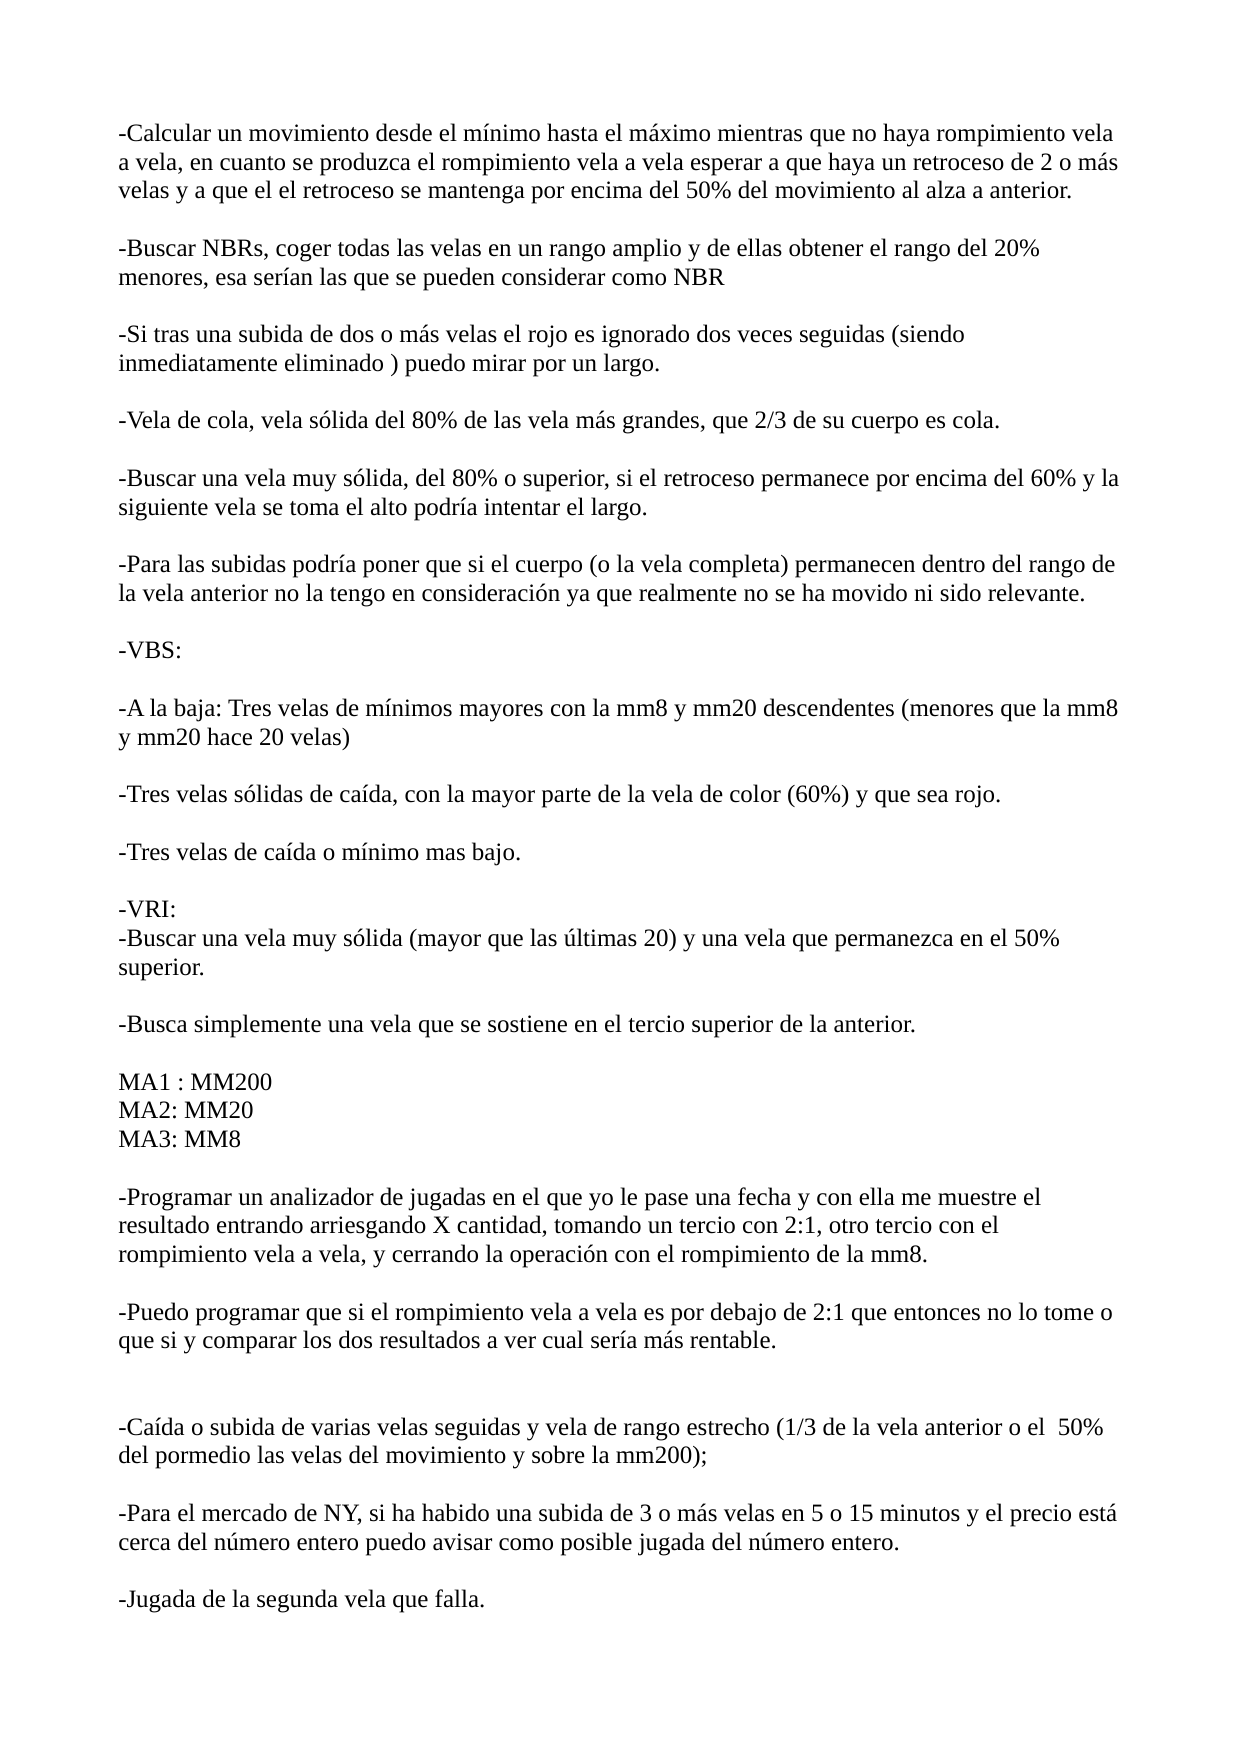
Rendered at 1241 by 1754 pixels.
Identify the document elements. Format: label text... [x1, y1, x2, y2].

text -Tres velas sólidas de caída, con la mayor parte de la vela de color (60%) y que sea rojo. [118, 779, 1122, 808]
text -Programar un analizador de jugadas en el que yo le pase una fecha y con ella me muestre el resultado entrando arriesgando X cantidad, tomando un tercio con 2:1, otro tercio con el rompimiento vela a vela, y cerrando la operación con el rompimiento de la mm8. [118, 1182, 1122, 1268]
text -Para el mercado de NY, si ha habido una subida de 3 o más velas en 5 o 15 minutos y el precio está cerca del número entero puedo avisar como posible jugada del número entero. [118, 1498, 1122, 1556]
text -Buscar una vela muy sólida, del 80% o superior, si el retroceso permanece por encima del 60% y la siguiente vela se toma el alto podría intentar el largo. [118, 463, 1122, 521]
text -Jugada de la segunda vela que falla. [118, 1584, 1122, 1613]
text -Caída o subida de varias velas seguidas y vela de rango estrecho (1/3 de la vela anterior o el 50% del pormedio las velas del movimiento y sobre la mm200); [118, 1412, 1122, 1469]
text MA2: MM20 MA3: MM8 [118, 1096, 1122, 1153]
text -Puedo programar que si el rompimiento vela a vela es por debajo de 2:1 que entonces no lo tome o que si y comparar los dos resultados a ver cual sería más rentable. [118, 1297, 1122, 1354]
text MA1 : MM200 [118, 1067, 1122, 1096]
text -Buscar NBRs, coger todas las velas en un rango amplio y de ellas obtener el rango del 20% menores, esa serían las que se pueden considerar como NBR [118, 233, 1122, 291]
text -Calcular un movimiento desde el mínimo hasta el máximo mientras que no haya rompimiento vela a vela, en cuanto se produzca el rompimiento vela a vela esperar a que haya un retroceso de 2 o más velas y a que el el retroceso se mantenga por encima del 50% del movimiento al alza a anterior. [118, 118, 1122, 204]
text -VRI: [118, 894, 1122, 923]
text -Vela de cola, vela sólida del 80% de las vela más grandes, que 2/3 de su cuerpo es cola. [118, 406, 1122, 434]
text -VBS: [118, 636, 1122, 664]
text -Tres velas de caída o mínimo mas bajo. [118, 837, 1122, 866]
text -A la baja: Tres velas de mínimos mayores con la mm8 y mm20 descendentes (menores que la mm8 y mm20 hace 20 velas) [118, 693, 1122, 751]
text -Busca simplemente una vela que se sostiene en el tercio superior de la anterior. [118, 1009, 1122, 1038]
text -Para las subidas podría poner que si el cuerpo (o la vela completa) permanecen dentro del rango de la vela anterior no la tengo en consideración ya que realmente no se ha movido ni sido relevante. [118, 549, 1122, 607]
text -Si tras una subida de dos o más velas el rojo es ignorado dos veces seguidas (siendo inmediatamente eliminado ) puedo mirar por un largo. [118, 319, 1122, 377]
text -Buscar una vela muy sólida (mayor que las últimas 20) y una vela que permanezca en el 50% superior. [118, 923, 1122, 981]
